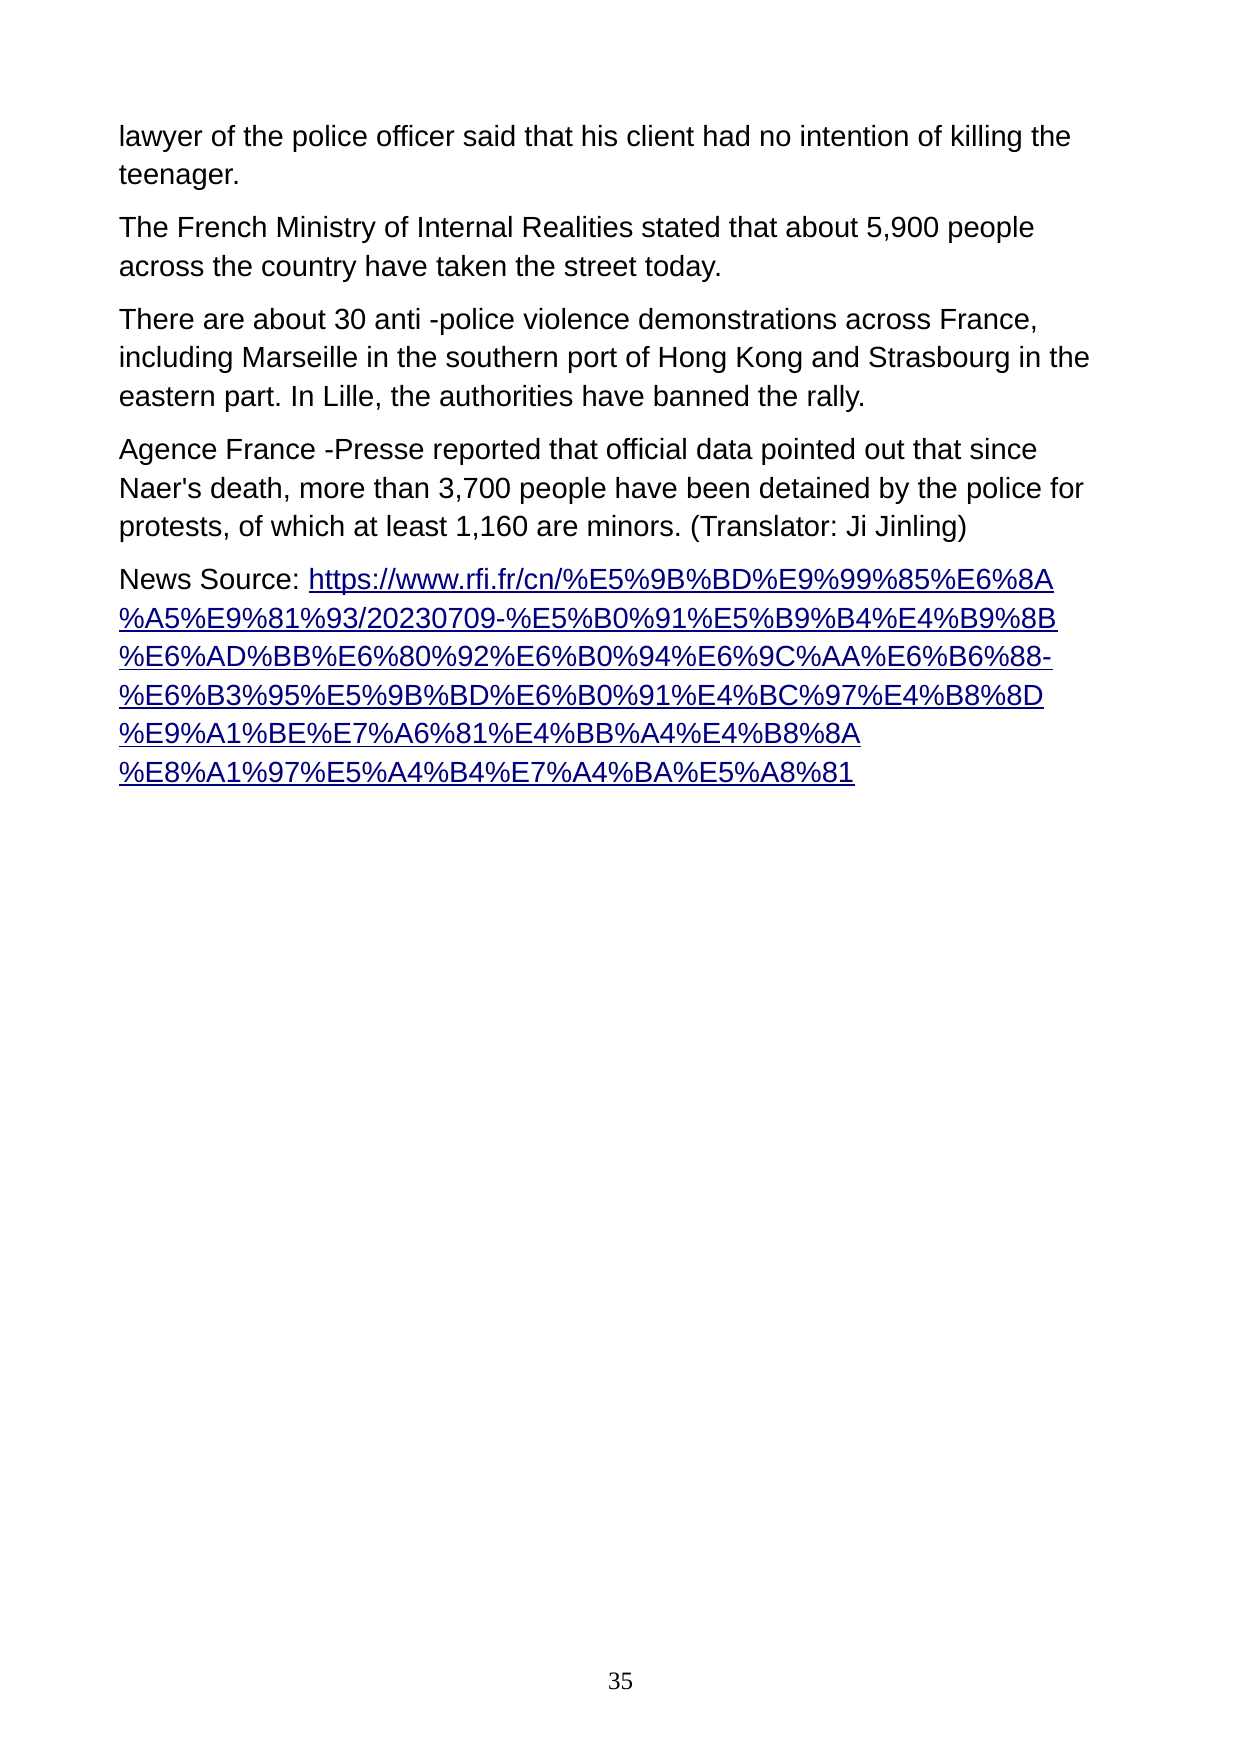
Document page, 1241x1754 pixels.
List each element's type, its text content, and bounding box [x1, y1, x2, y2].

text News Source: https://www.rfi.fr/cn/%E5%9B%BD%E9%99%85%E6%8A%A5%E9%81%93/20230709-%E5%B0%91%E5%B9%B4%E4%B9%8B%E6%AD%BB%E6%80%92%E6%B0%94%E6%9C%AA%E6%B6%88-%E6%B3%95%E5%9B%BD%E6%B0%91%E4%BC%97%E4%B8%8D%E9%A1%BE%E7%A6%81%E4%BB%A4%E4%B8%8A%E8%A1%97%E5%A4%B4%E7%A4%BA%E5%A8%81 [118, 562, 1122, 788]
text The French Ministry of Internal Realities stated that about 5,900 people across the country have taken the street today. [118, 210, 1122, 282]
text Agence France -Presse reported that official data pointed out that since Naer's death, more than 3,700 people have been detained by the police for protests, of which at least 1,160 are minors. (Translator: Ji Jinling) [118, 432, 1122, 543]
text lawyer of the police officer said that his client had no intention of killing the teenager. [118, 118, 1122, 191]
text There are about 30 anti -police violence demonstrations across France, including Marseille in the southern port of Hong Kong and Strasbourg in the eastern part. In Lille, the authorities have banned the rally. [118, 302, 1122, 412]
